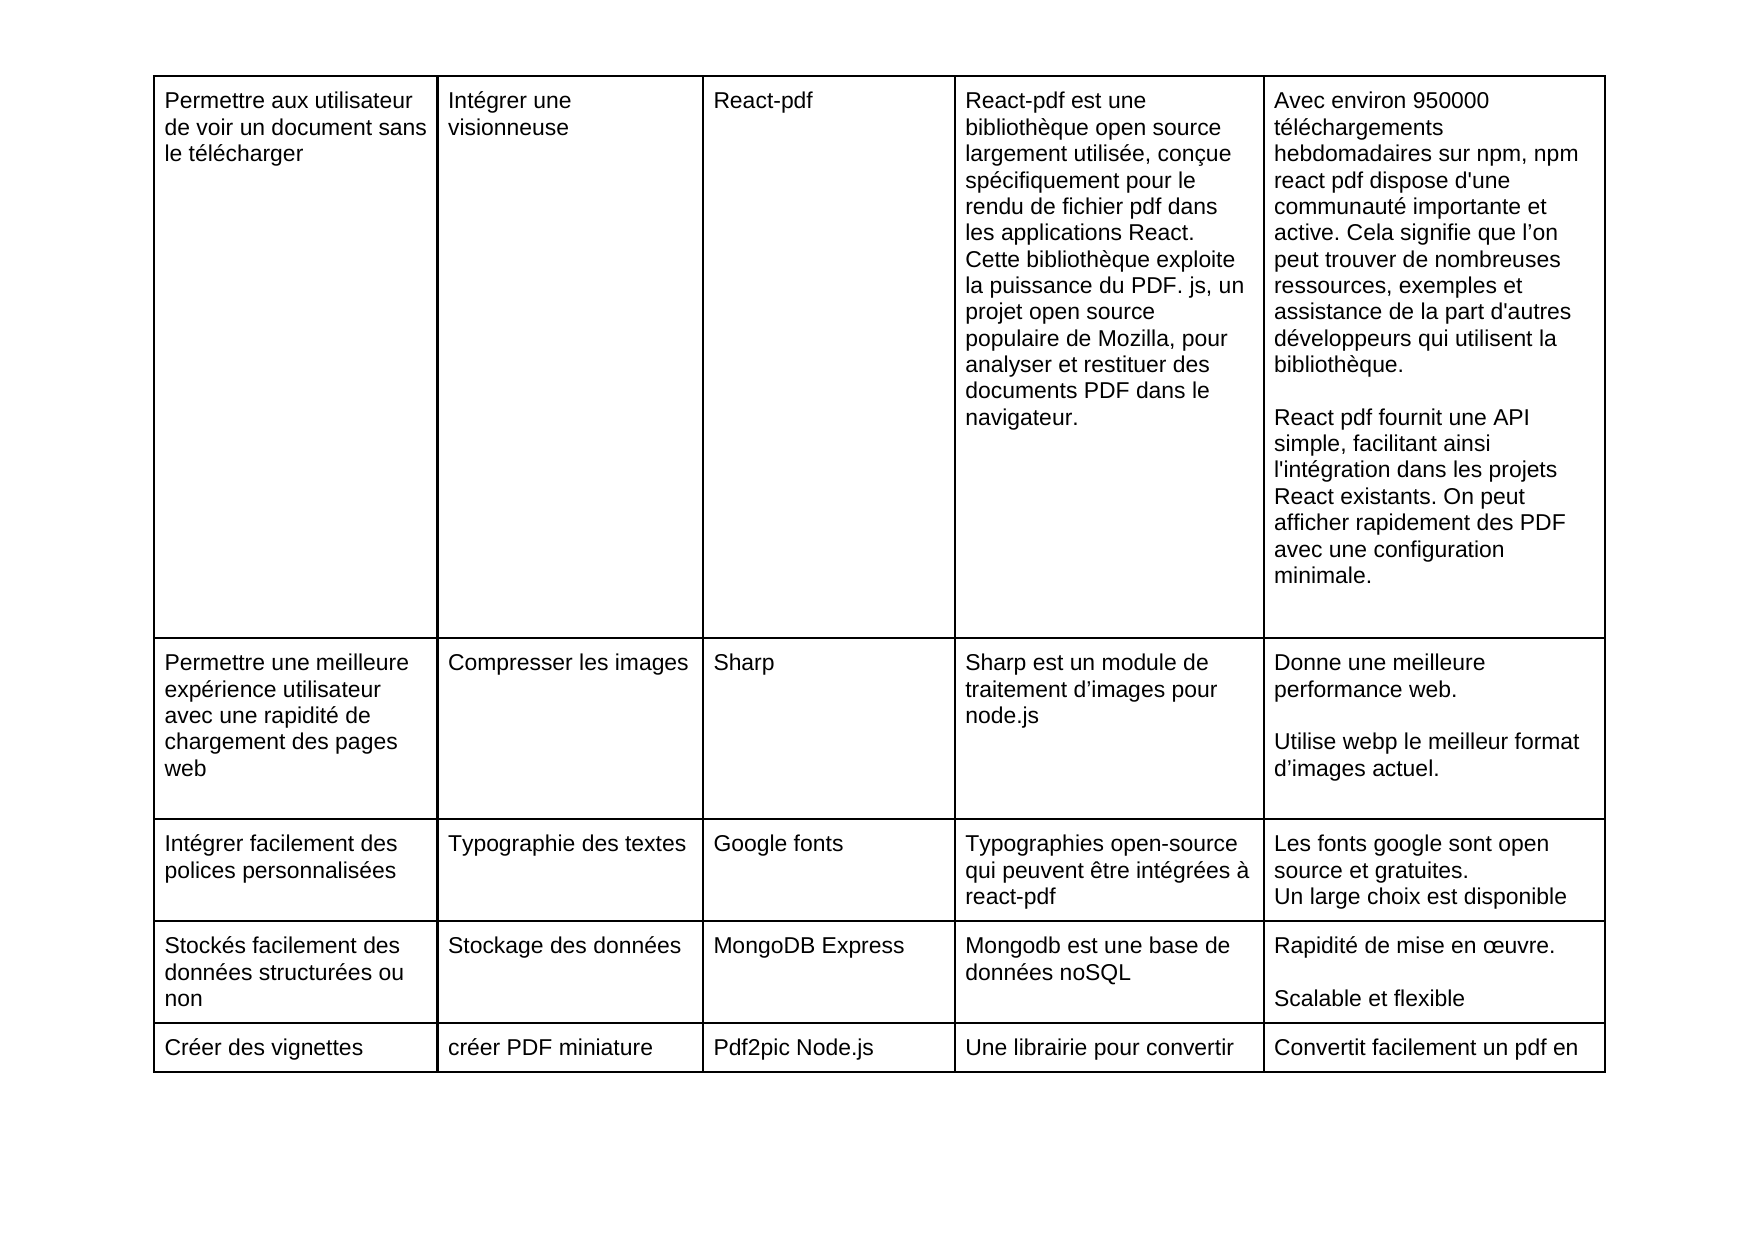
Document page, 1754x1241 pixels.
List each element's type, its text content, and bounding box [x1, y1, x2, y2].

table_cell Stockage des données [439, 922, 702, 1022]
table_cell Intégrer une visionneuse [439, 77, 702, 637]
table_cell Typographies open-source qui peuvent être intégrées à react-pdf [956, 820, 1263, 920]
table_cell Typographie des textes [439, 820, 702, 920]
table_cell Intégrer facilement des polices personnalisées [155, 820, 436, 920]
table_cell React-pdf est une bibliothèque open source largement utilisée, conçue spécifiquement pour le rendu de fichier pdf dans les applications React. Cette bibliothèque exploite la puissance du PDF. js, un projet open source populaire de Mozilla, pour analyser et restituer des documents PDF dans le navigateur. [956, 77, 1263, 637]
table_cell Sharp est un module de traitement d’images pour node.js [956, 639, 1263, 818]
table_cell Convertit facilement un pdf en [1265, 1024, 1604, 1071]
table_cell Donne une meilleure performance web. Utilise webp le meilleur format d’images actuel. [1265, 639, 1604, 818]
table_cell Créer des vignettes [155, 1024, 436, 1071]
table_cell créer PDF miniature [439, 1024, 702, 1071]
table_cell React-pdf [704, 77, 954, 637]
table_cell Sharp [704, 639, 954, 818]
table_cell MongoDB Express [704, 922, 954, 1022]
table_cell Permettre aux utilisateur de voir un document sans le télécharger [155, 77, 436, 637]
table_cell Mongodb est une base de données noSQL [956, 922, 1263, 1022]
table_cell Stockés facilement des données structurées ou non [155, 922, 436, 1022]
table_cell Permettre une meilleure expérience utilisateur avec une rapidité de chargement des pages web [155, 639, 436, 818]
table_cell Rapidité de mise en œuvre. Scalable et flexible [1265, 922, 1604, 1022]
table_cell Les fonts google sont open source et gratuites. Un large choix est disponible [1265, 820, 1604, 920]
table_cell Compresser les images [439, 639, 702, 818]
table_cell Google fonts [704, 820, 954, 920]
table_cell Une librairie pour convertir [956, 1024, 1263, 1071]
table_cell Avec environ 950000 téléchargements hebdomadaires sur npm, npm react pdf dispose d'une communauté importante et active. Cela signifie que l’on peut trouver de nombreuses ressources, exemples et assistance de la part d'autres développeurs qui utilisent la bibliothèque. React pdf fournit une API simple, facilitant ainsi l'intégration dans les projets React existants. On peut afficher rapidement des PDF avec une configuration minimale. [1265, 77, 1604, 637]
table_cell Pdf2pic Node.js [704, 1024, 954, 1071]
